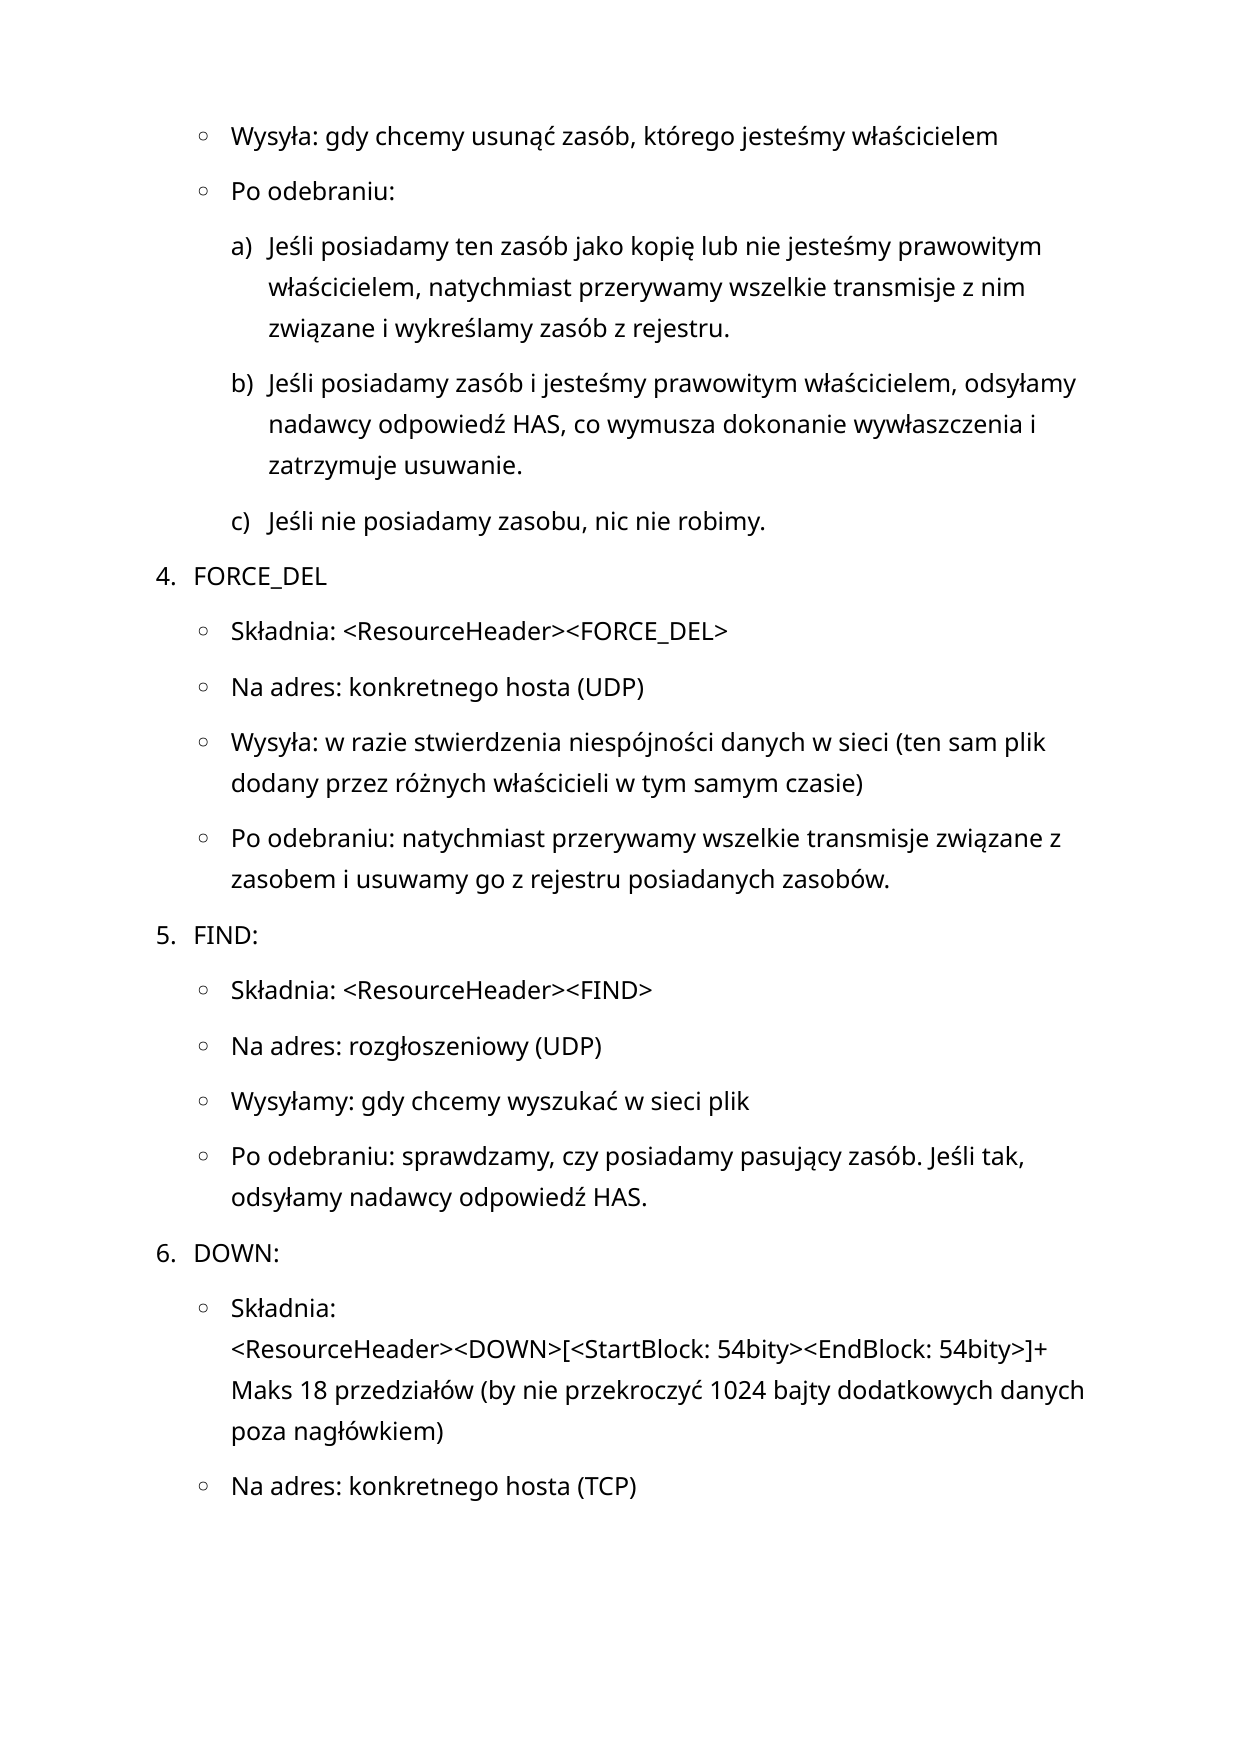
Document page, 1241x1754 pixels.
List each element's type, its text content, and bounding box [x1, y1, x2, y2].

list Na adres: konkretnego hosta (UDP) [193, 669, 1122, 703]
list Składnia: <ResourceHeader><FIND> [193, 973, 1122, 1007]
list Wysyła: w razie stwierdzenia niespójności danych w sieci (ten sam plik dodany przez różnych właścicieli w tym samym czasie) [193, 725, 1122, 800]
list Po odebraniu: [193, 173, 1122, 208]
list Po odebraniu: sprawdzamy, czy posiadamy pasujący zasób. Jeśli tak, odsyłamy nadawcy odpowiedź HAS. [193, 1139, 1122, 1214]
list DOWN: [156, 1235, 1122, 1269]
list FIND: [156, 917, 1122, 951]
list Jeśli posiadamy ten zasób jako kopię lub nie jesteśmy prawowitym właścicielem, natychmiast przerywamy wszelkie transmisje z nim związane i wykreślamy zasób z rejestru. [231, 229, 1122, 345]
list Wysyłamy: gdy chcemy wyszukać w sieci plik [193, 1083, 1122, 1118]
list Składnia: <ResourceHeader><FORCE_DEL> [193, 614, 1122, 648]
list Jeśli nie posiadamy zasobu, nic nie robimy. [231, 503, 1122, 537]
list Jeśli posiadamy zasób i jesteśmy prawowitym właścicielem, odsyłamy nadawcy odpowiedź HAS, co wymusza dokonanie wywłaszczenia i zatrzymuje usuwanie. [231, 366, 1122, 482]
list Wysyła: gdy chcemy usunąć zasób, którego jesteśmy właścicielem [193, 118, 1122, 152]
list FORCE_DEL [156, 558, 1122, 593]
list Po odebraniu: natychmiast przerywamy wszelkie transmisje związane z zasobem i usuwamy go z rejestru posiadanych zasobów. [193, 821, 1122, 896]
list Na adres: rozgłoszeniowy (UDP) [193, 1028, 1122, 1062]
list Składnia: <ResourceHeader><DOWN>[<StartBlock: 54bity><EndBlock: 54bity>]+ Maks 18 przedziałów (by nie przekroczyć 1024 bajty dodatkowych danych poza nagłówkiem) [193, 1291, 1122, 1447]
list Na adres: konkretnego hosta (TCP) [193, 1468, 1122, 1503]
